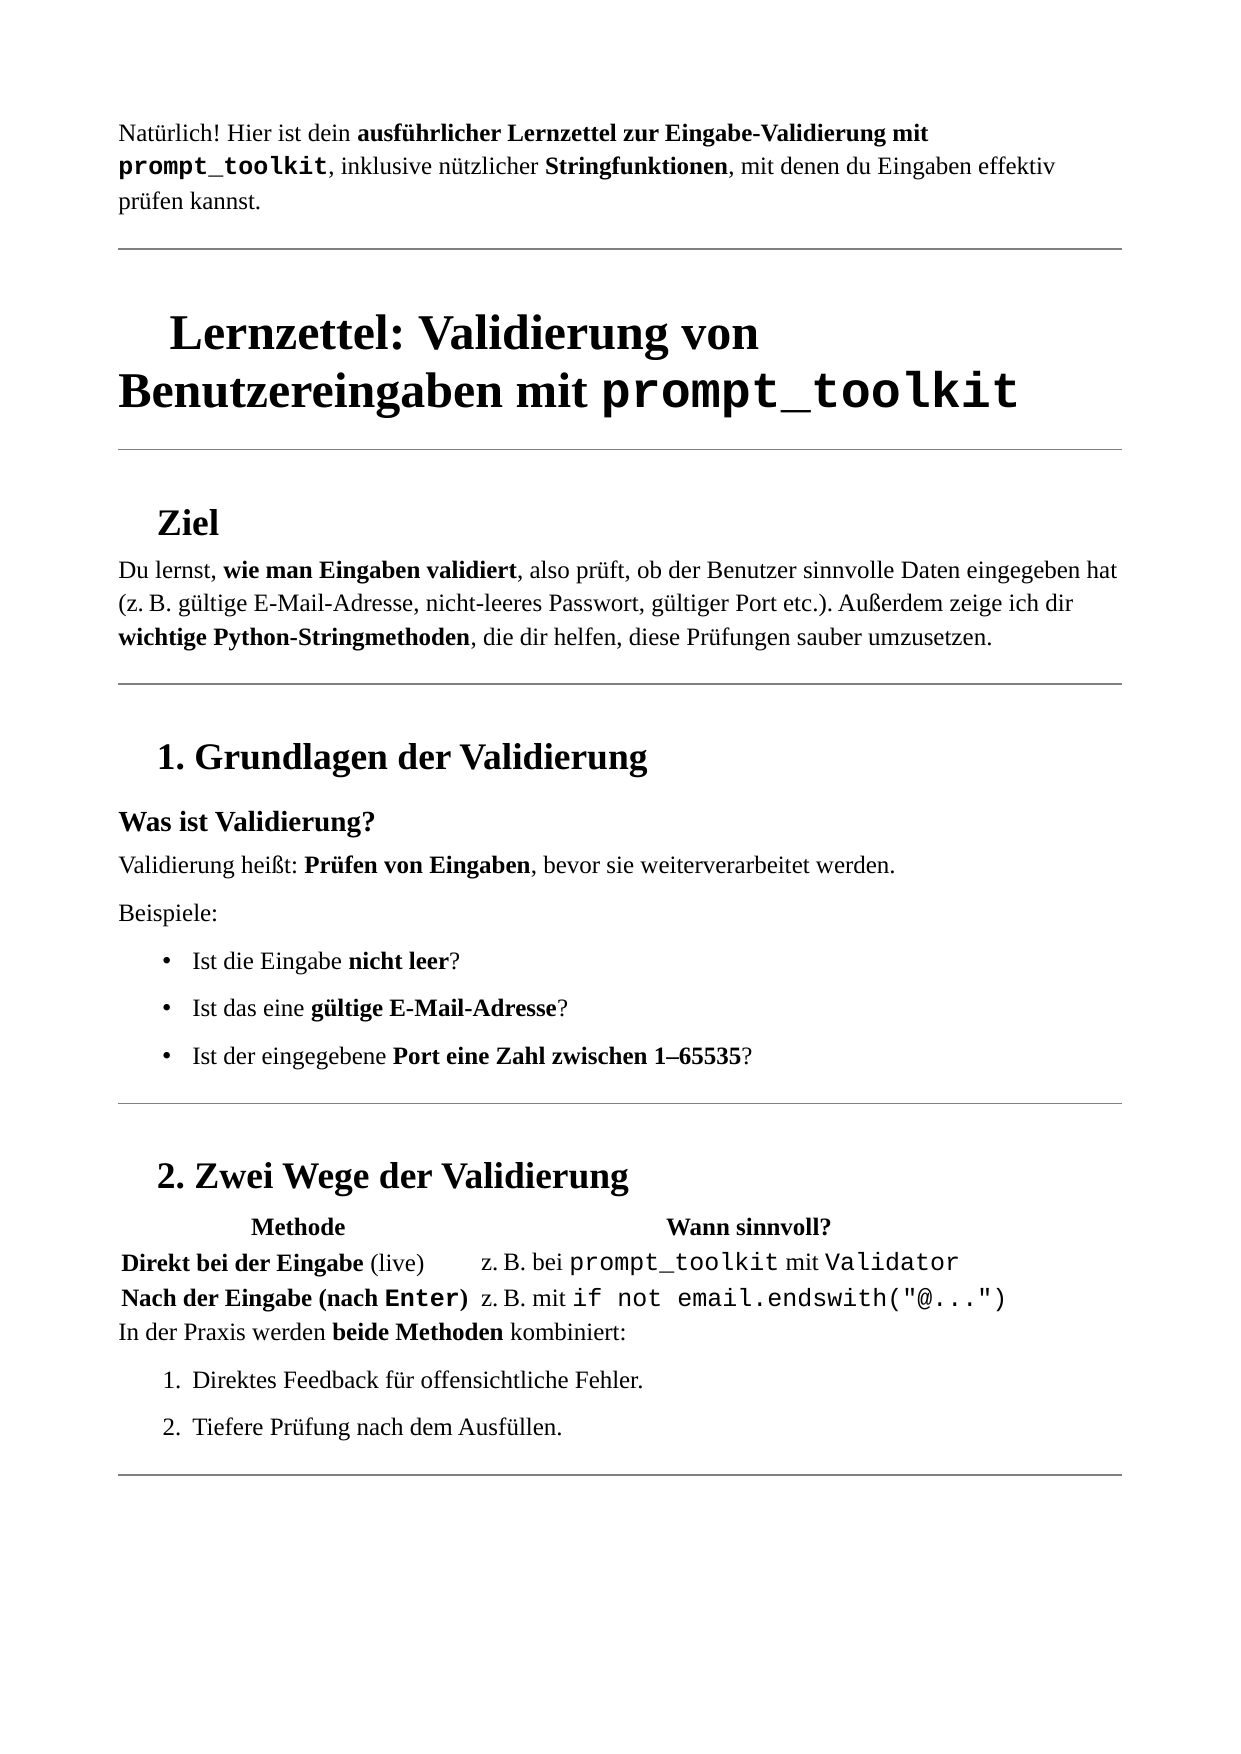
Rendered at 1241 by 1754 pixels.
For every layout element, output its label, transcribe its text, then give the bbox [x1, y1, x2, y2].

table_cell Direkt bei der Eingabe (live) [118, 1244, 478, 1281]
table_cell Nach der Eingabe (nach Enter) [118, 1281, 478, 1317]
list Tiefere Prüfung nach dem Ausfüllen. [162, 1412, 1122, 1441]
table_cell z. B. bei prompt_toolkit mit Validator [478, 1244, 1020, 1281]
text In der Praxis werden beide Methoden kombiniert: [118, 1317, 1122, 1346]
text Validierung heißt: Prüfen von Eingaben, bevor sie weiterverarbeitet werden. [118, 851, 1122, 879]
text Natürlich! Hier ist dein ausführlicher Lernzettel zur Eingabe-Validierung mit prompt_toolkit, inklusive nützlicher Stringfunktionen, mit denen du Eingaben effektiv prüfen kannst. [118, 118, 1122, 215]
table_header Methode [118, 1209, 478, 1244]
list Ist die Eingabe nicht leer? [162, 946, 1122, 974]
table_header Wann sinnvoll? [478, 1209, 1020, 1244]
subtitle Was ist Validierung? [118, 804, 1122, 838]
list Ist das eine gültige E-Mail-Adresse? [162, 993, 1122, 1022]
table_cell z. B. mit if not email.endswith("@...") [478, 1281, 1020, 1317]
list Ist der eingegebene Port eine Zahl zwischen 1–65535? [162, 1041, 1122, 1070]
text Du lernst, wie man Eingaben validiert, also prüft, ob der Benutzer sinnvolle Daten eingegeben hat (z. B. gültige E-Mail-Adresse, nicht-leeres Passwort, gültiger Port etc.). Außerdem zeige ich dir wichtige Python-Stringmethoden, die dir helfen, diese Prüfungen sauber umzusetzen. [118, 556, 1122, 650]
list Direktes Feedback für offensichtliche Fehler. [162, 1365, 1122, 1393]
text Beispiele: [118, 898, 1122, 927]
subtitle 🧱 1. Grundlagen der Validierung [118, 734, 1122, 777]
subtitle 🧾 Lernzettel: Validierung von Benutzereingaben mit prompt_toolkit [118, 303, 1122, 422]
subtitle 🎯 Ziel [118, 500, 1122, 543]
subtitle 🧰 2. Zwei Wege der Validierung [118, 1154, 1122, 1197]
